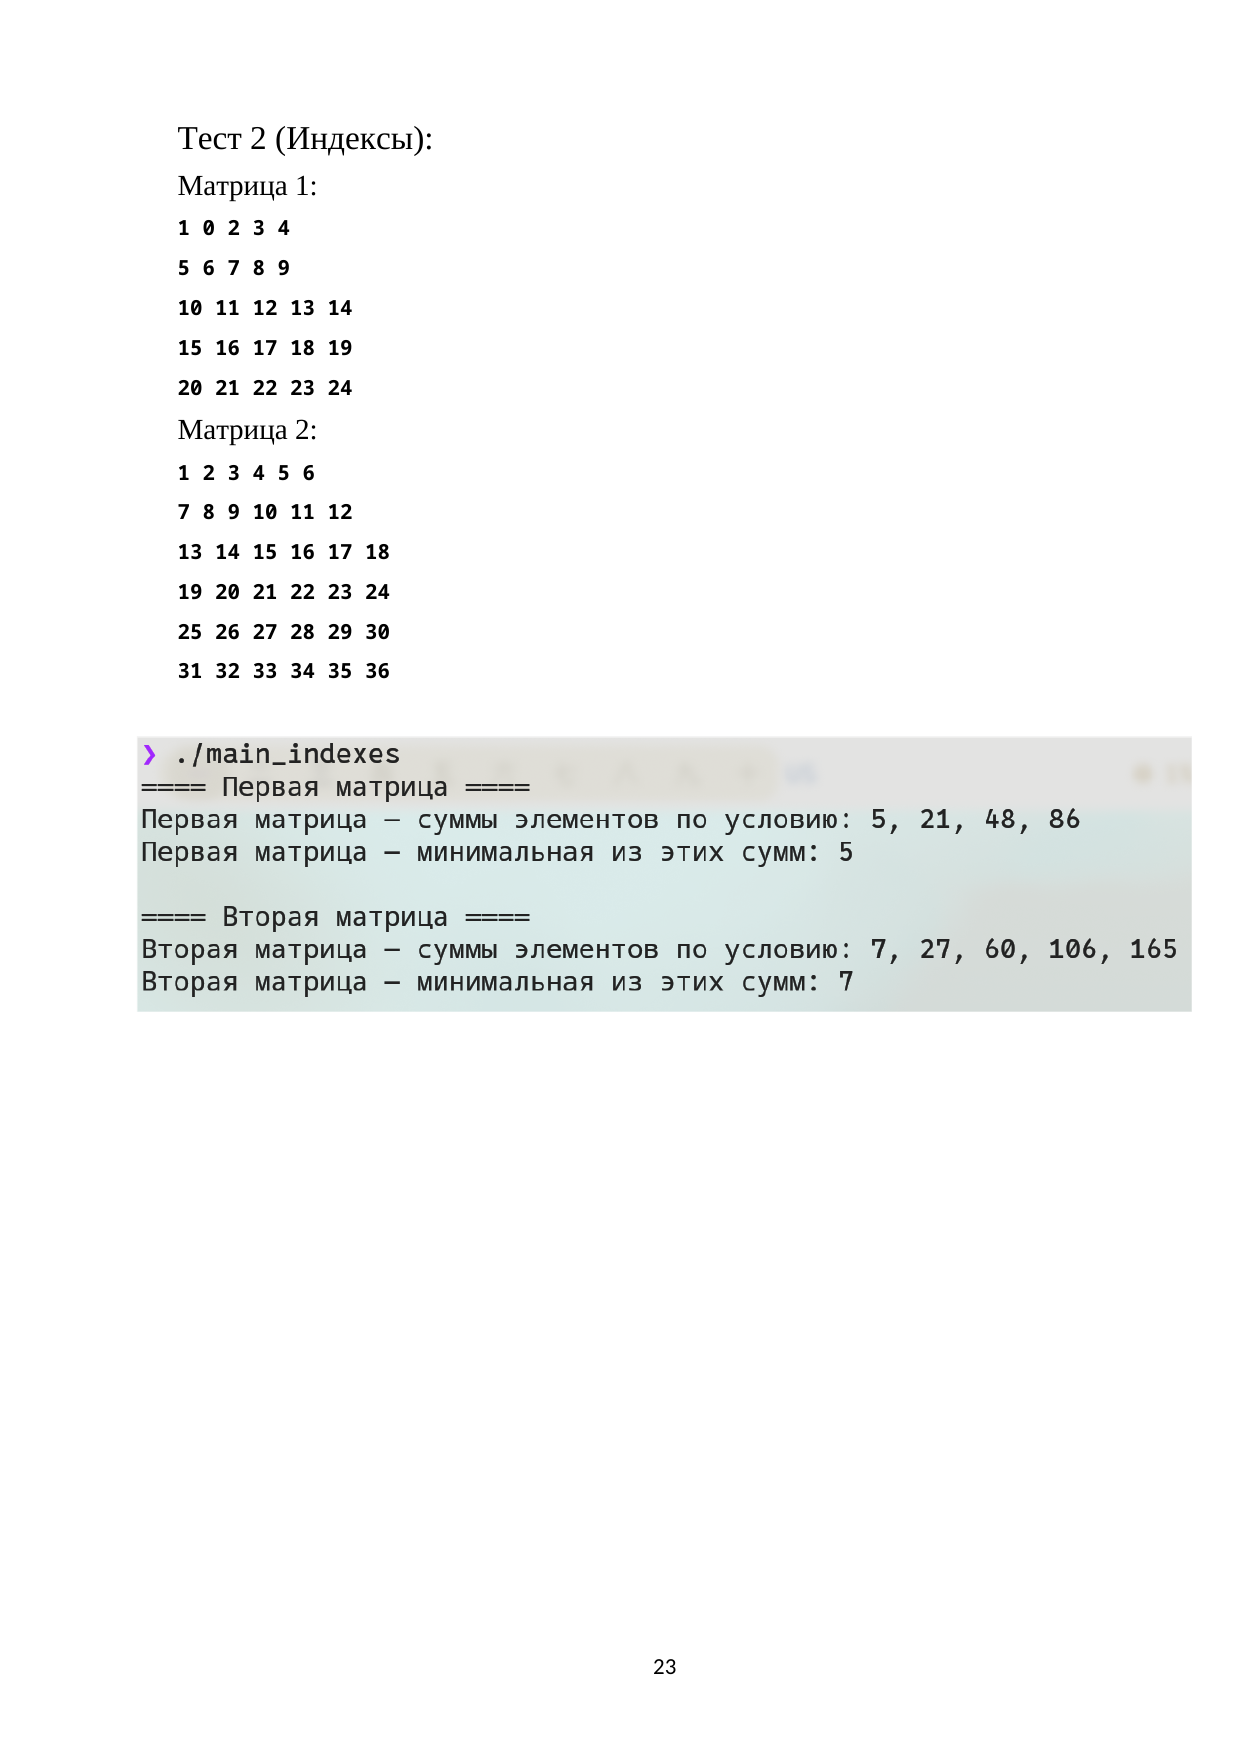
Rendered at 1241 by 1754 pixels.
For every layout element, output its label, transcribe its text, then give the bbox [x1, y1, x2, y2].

text Матрица 1: [177, 168, 1152, 202]
text Тест 2 (Индексы): [177, 118, 1152, 156]
text 1 0 2 3 4 [177, 213, 1152, 242]
text 1 2 3 4 5 6 [177, 458, 1152, 486]
text Матрица 2: [177, 412, 1152, 446]
text 10 11 12 13 14 [177, 293, 1152, 322]
text 19 20 21 22 23 24 [177, 577, 1152, 606]
text 25 26 27 28 29 30 [177, 617, 1152, 645]
text 31 32 33 34 35 36 [177, 657, 1152, 685]
text 20 21 22 23 24 [177, 373, 1152, 401]
text 5 6 7 8 9 [177, 253, 1152, 282]
text 13 14 15 16 17 18 [177, 537, 1152, 566]
picture [136, 736, 1192, 1012]
text 7 8 9 10 11 12 [177, 497, 1152, 526]
text 15 16 17 18 19 [177, 333, 1152, 361]
